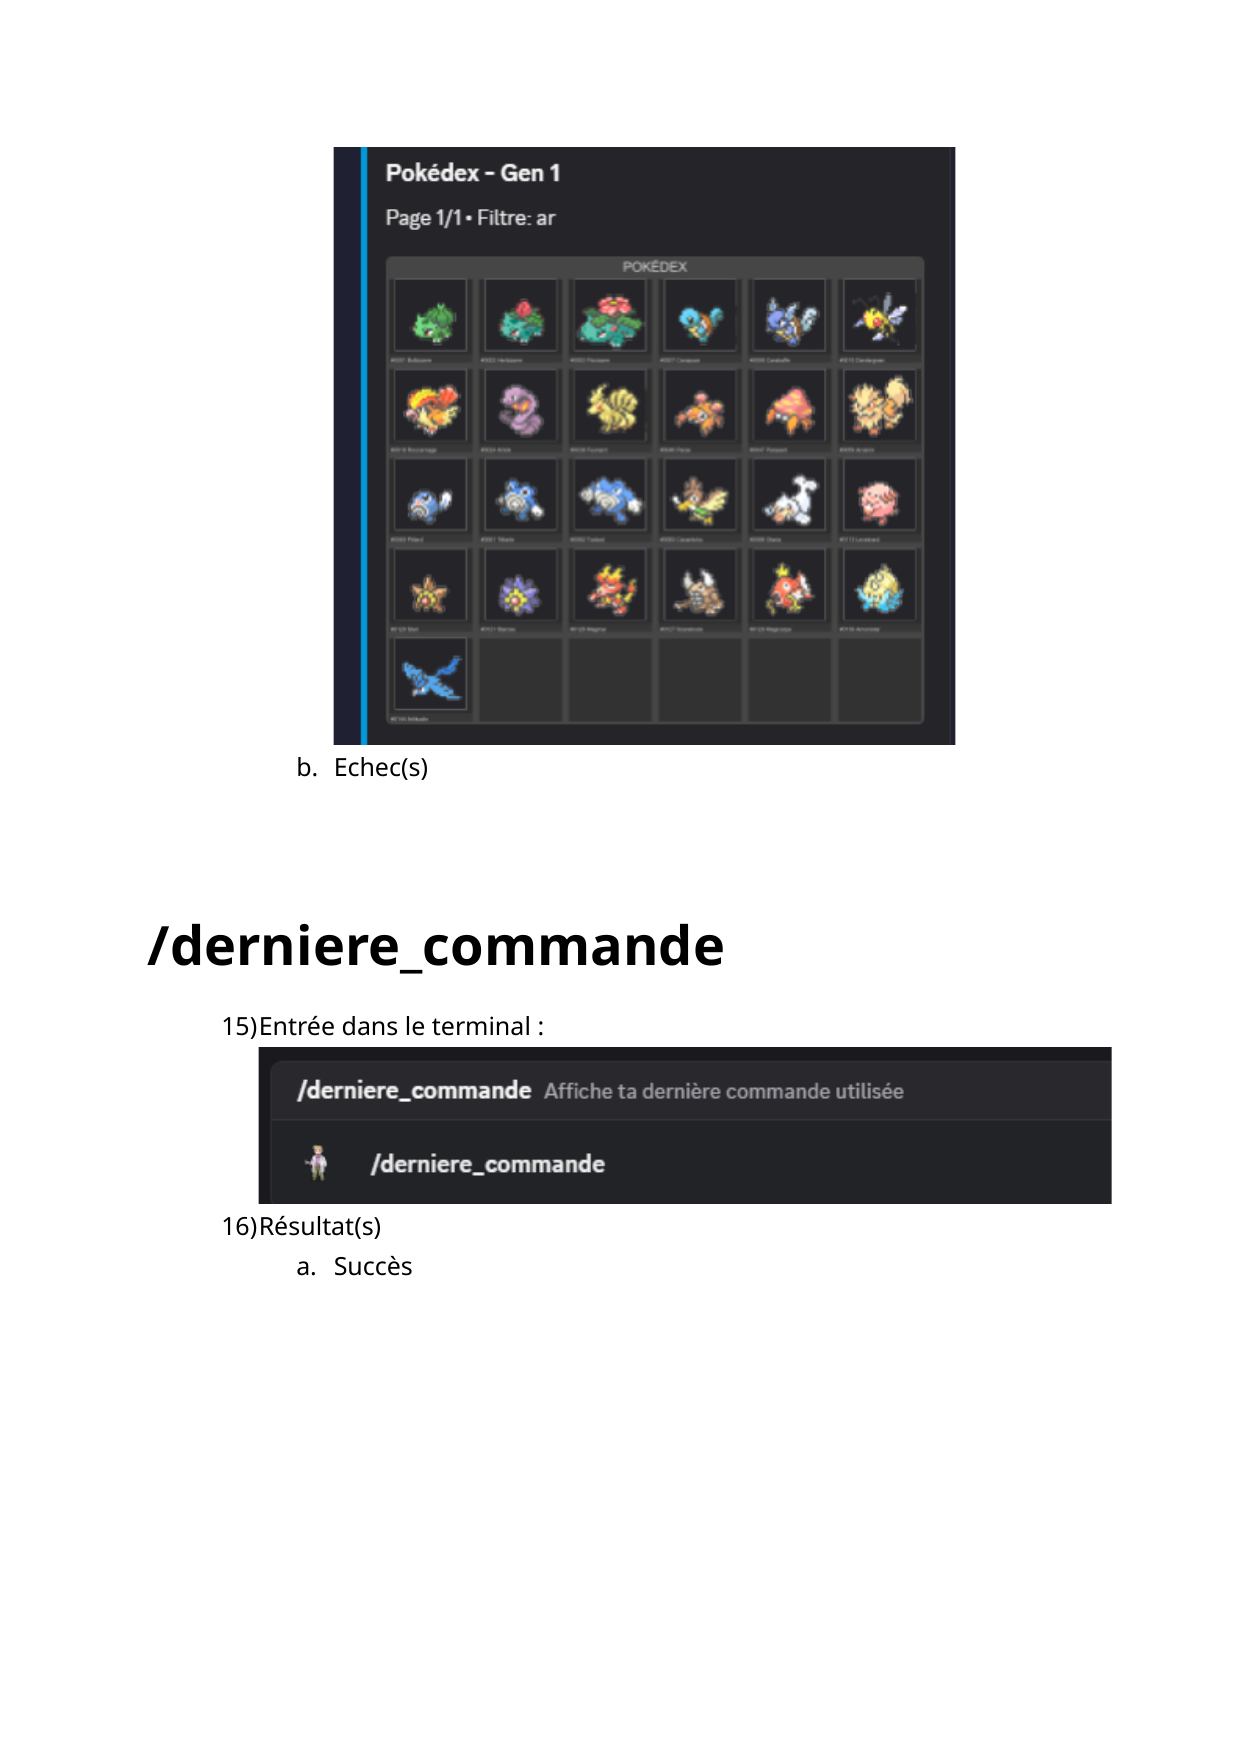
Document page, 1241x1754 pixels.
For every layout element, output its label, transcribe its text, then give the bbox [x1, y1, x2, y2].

text /derniere_commande [148, 907, 1093, 981]
list Succès [296, 1248, 1093, 1282]
list Entrée dans le terminal : [221, 1008, 1093, 1042]
list Résultat(s) [221, 1209, 1093, 1243]
list Echec(s) [296, 750, 1093, 784]
